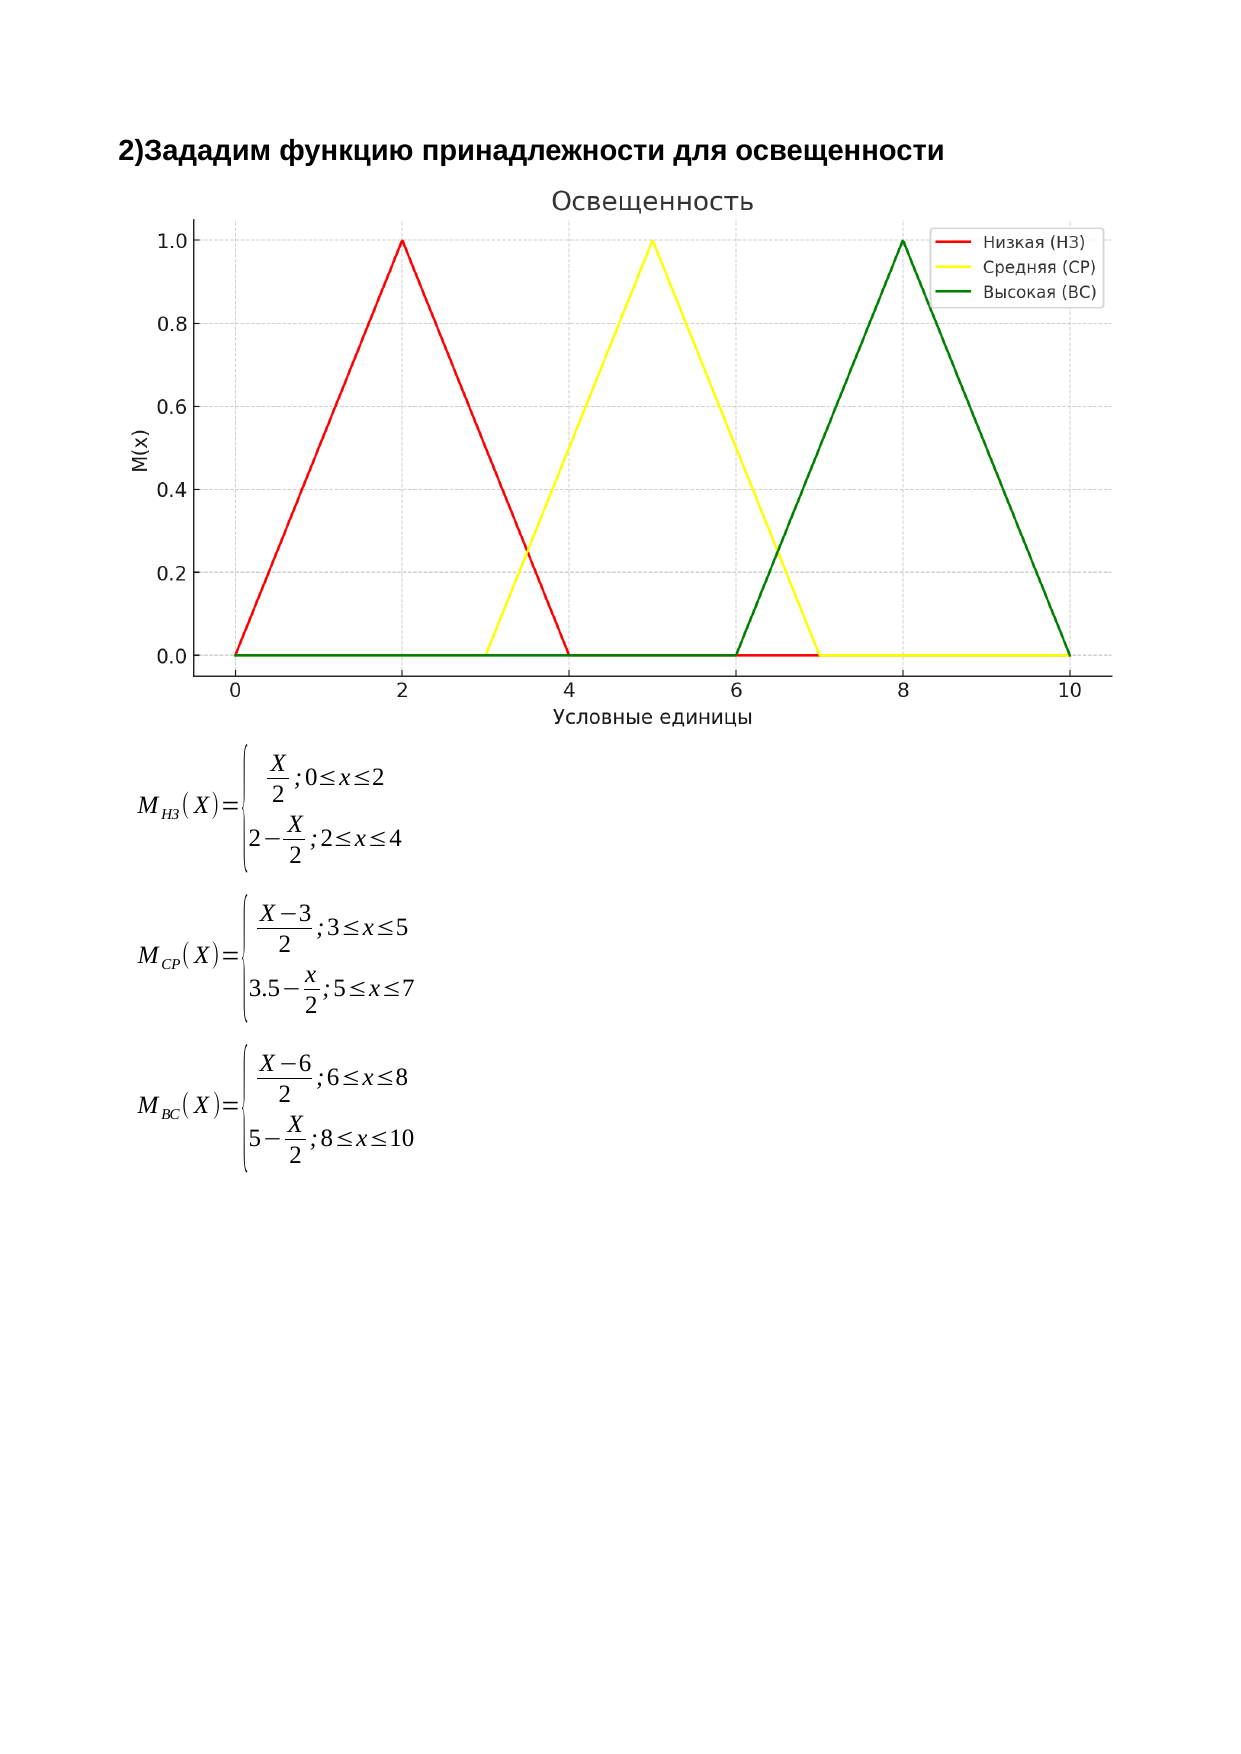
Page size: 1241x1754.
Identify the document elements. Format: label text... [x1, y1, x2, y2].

subtitle 2)Зададим функцию принадлежности для освещенности [118, 133, 1122, 166]
picture [118, 178, 1123, 739]
